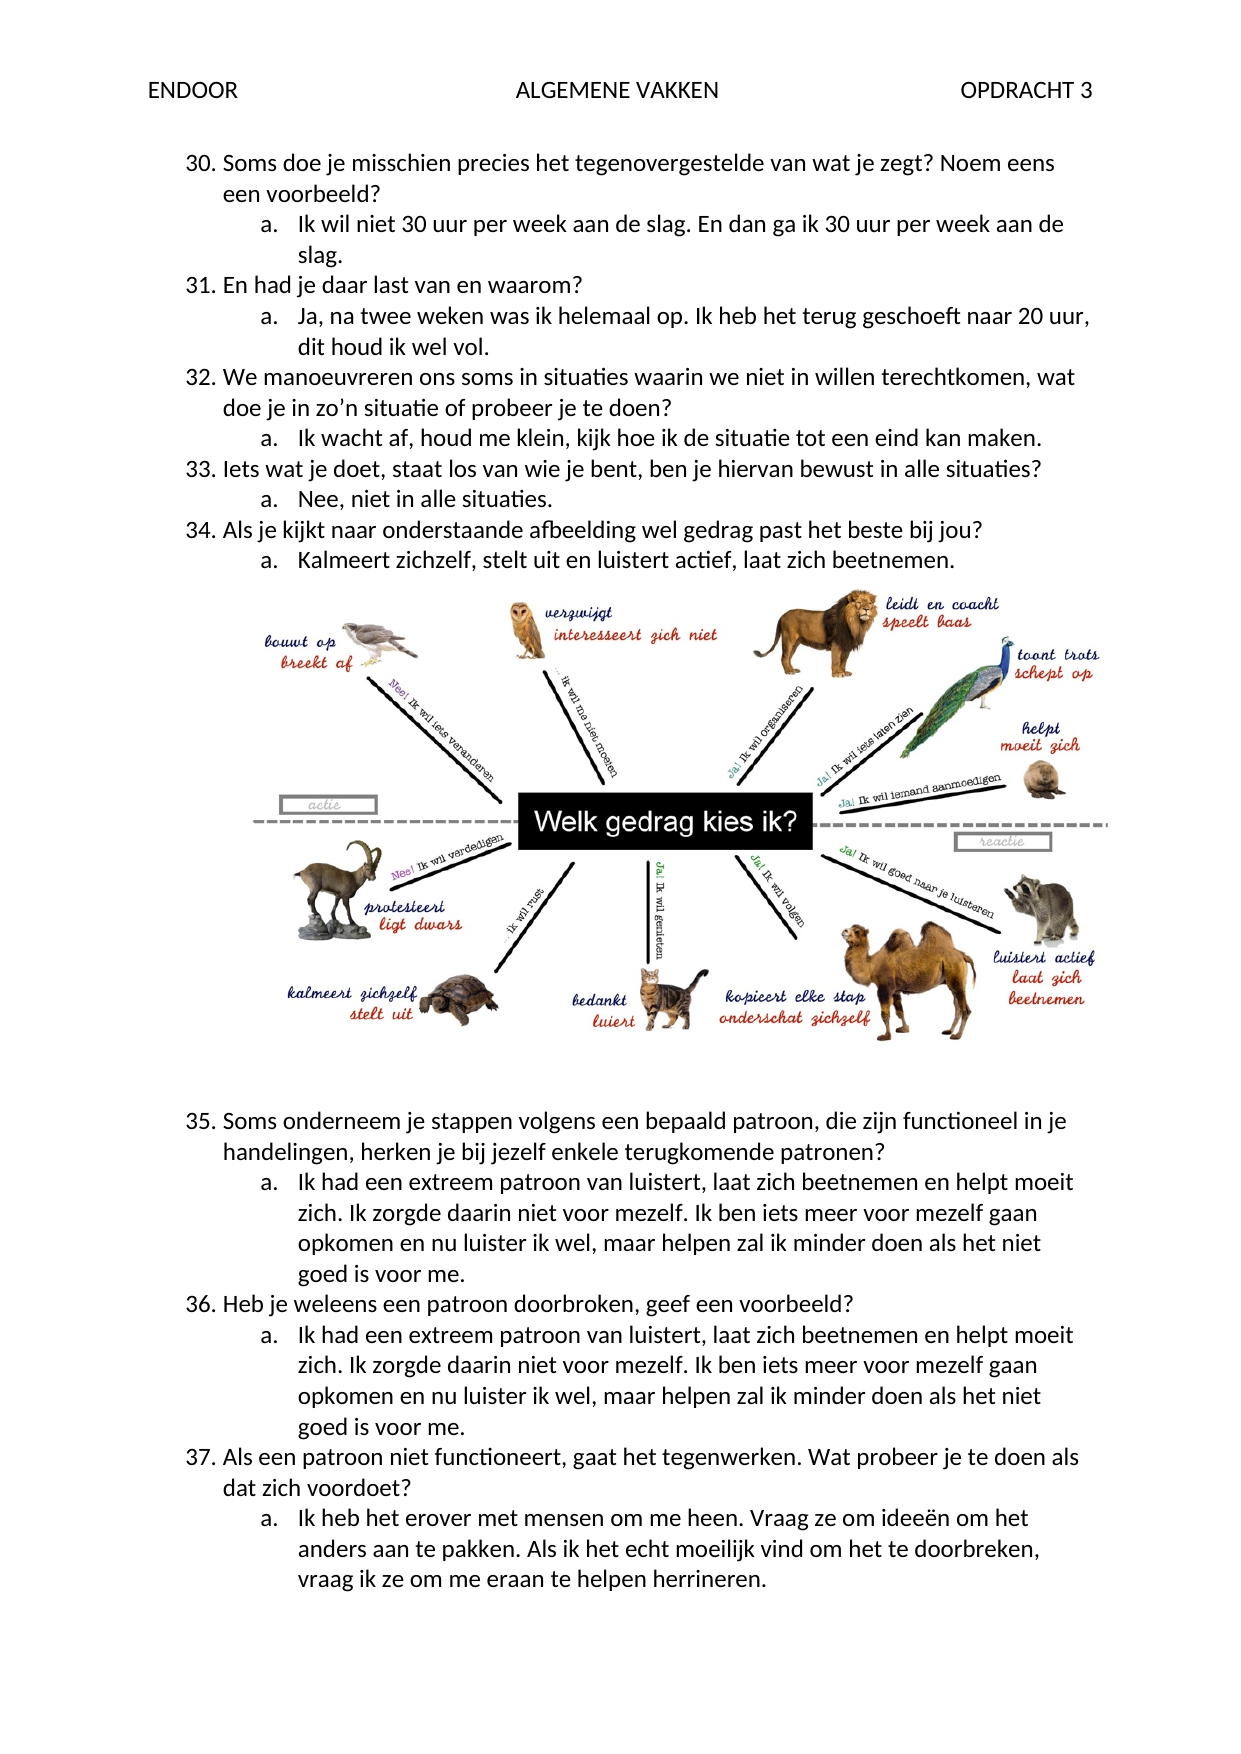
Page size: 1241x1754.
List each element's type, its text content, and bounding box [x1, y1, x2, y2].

list Soms onderneem je stappen volgens een bepaald patroon, die zijn functioneel in je handelingen, herken je bij jezelf enkele terugkomende patronen? [185, 1105, 1093, 1166]
list Iets wat je doet, staat los van wie je bent, ben je hiervan bewust in alle situaties? [185, 453, 1093, 483]
list Ik wacht af, houd me klein, kijk hoe ik de situatie tot een eind kan maken. [260, 422, 1093, 453]
list We manoeuvreren ons soms in situaties waarin we niet in willen terechtkomen, wat doe je in zo’n situatie of probeer je te doen? [185, 361, 1093, 422]
list Ik heb het erover met mensen om me heen. Vraag ze om ideeën om het anders aan te pakken. Als ik het echt moeilijk vind om het te doorbreken, vraag ik ze om me eraan te helpen herrineren. [260, 1502, 1093, 1594]
list Ik had een extreem patroon van luistert, laat zich beetnemen en helpt moeit zich. Ik zorgde daarin niet voor mezelf. Ik ben iets meer voor mezelf gaan opkomen en nu luister ik wel, maar helpen zal ik minder doen als het niet goed is voor me. [260, 1166, 1093, 1288]
list Ik wil niet 30 uur per week aan de slag. En dan ga ik 30 uur per week aan de slag. [260, 209, 1093, 270]
list Als je kijkt naar onderstaande afbeelding wel gedrag past het beste bij jou? [185, 514, 1093, 544]
list Soms doe je misschien precies het tegenovergestelde van wat je zegt? Noem eens een voorbeeld? [185, 148, 1093, 209]
picture [222, 575, 1135, 1075]
list Als een patroon niet functioneert, gaat het tegenwerken. Wat probeer je te doen als dat zich voordoet? [185, 1441, 1093, 1502]
list Kalmeert zichzelf, stelt uit en luistert actief, laat zich beetnemen. [260, 544, 1093, 575]
list En had je daar last van en waarom? [185, 270, 1093, 300]
list Heb je weleens een patroon doorbroken, geef een voorbeeld? [185, 1288, 1093, 1319]
list Ja, na twee weken was ik helemaal op. Ik heb het terug geschoeft naar 20 uur, dit houd ik wel vol. [260, 300, 1093, 361]
list Ik had een extreem patroon van luistert, laat zich beetnemen en helpt moeit zich. Ik zorgde daarin niet voor mezelf. Ik ben iets meer voor mezelf gaan opkomen en nu luister ik wel, maar helpen zal ik minder doen als het niet goed is voor me. [260, 1319, 1093, 1441]
list Nee, niet in alle situaties. [260, 483, 1093, 514]
